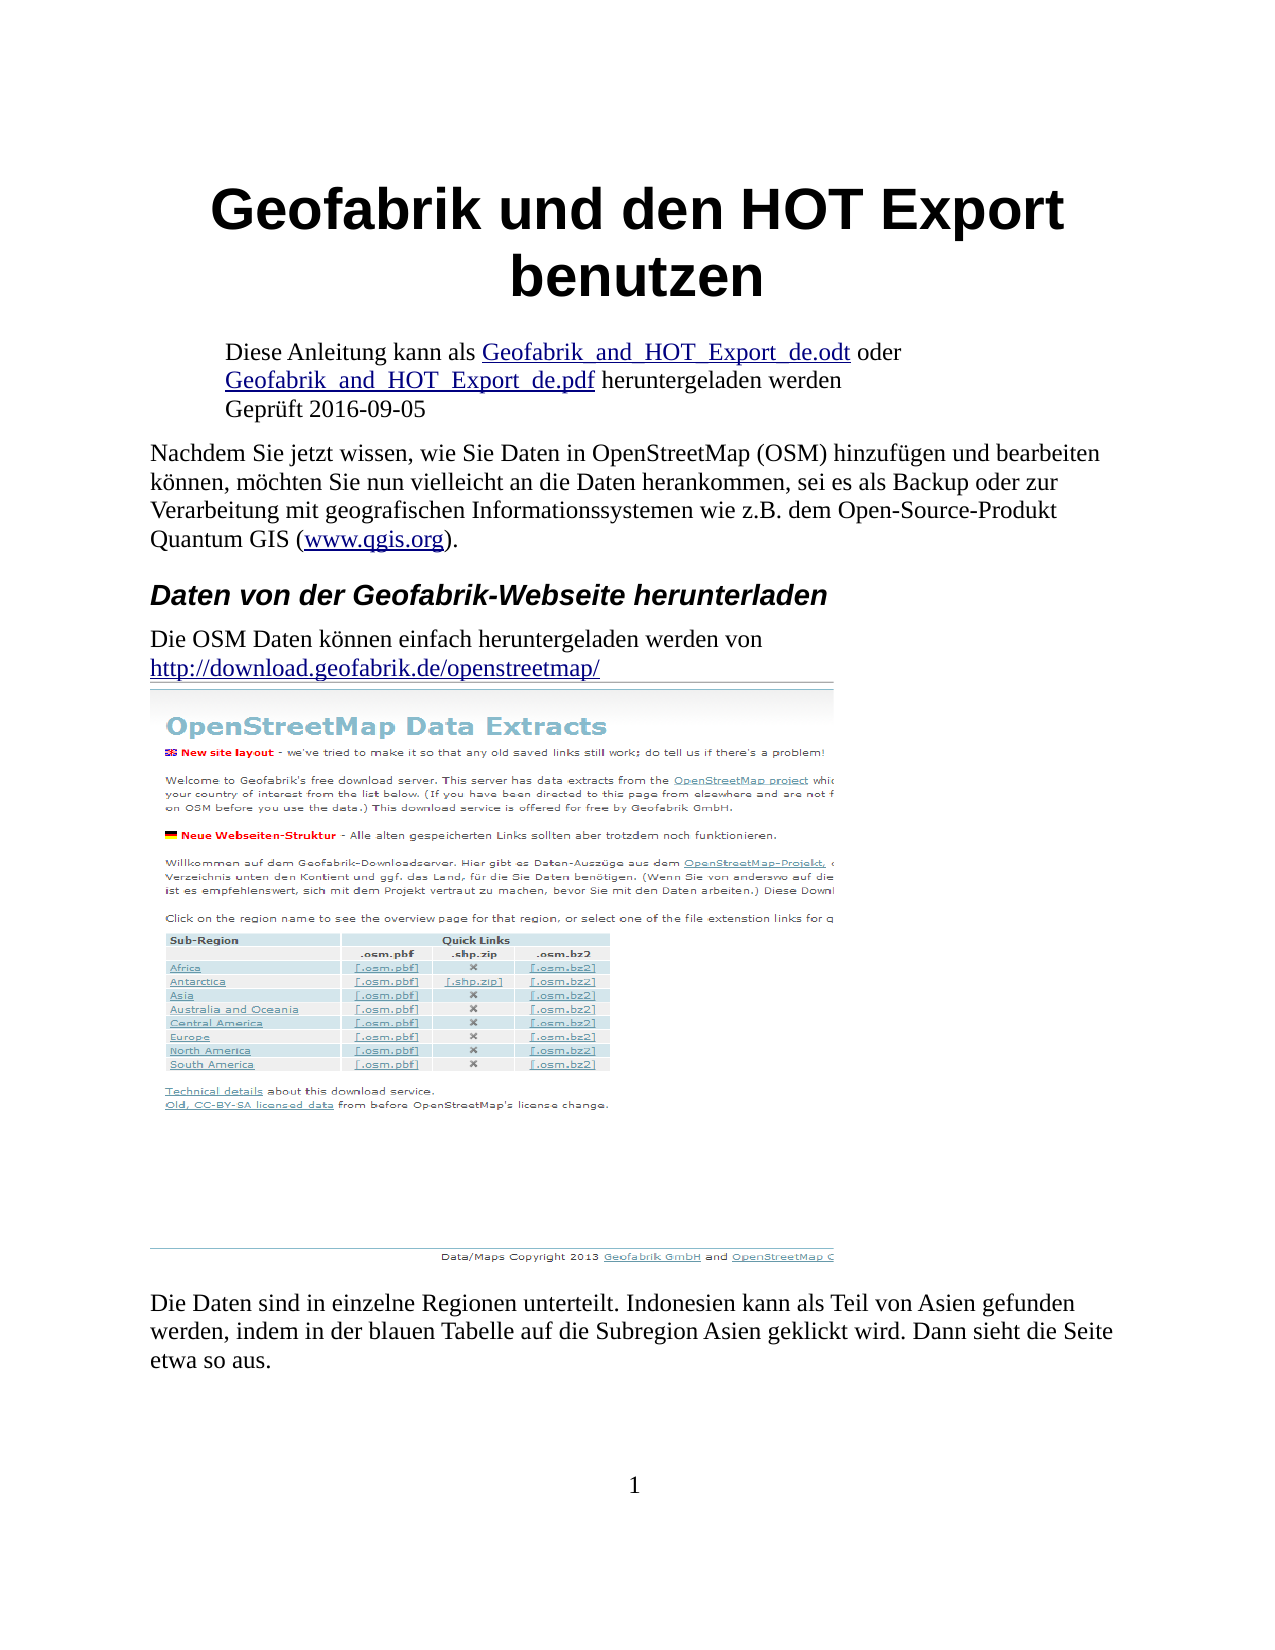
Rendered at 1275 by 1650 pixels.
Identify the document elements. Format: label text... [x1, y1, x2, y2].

text Diese Anleitung kann als Geofabrik_and_HOT_Export_de.odt oder Geofabrik_and_HOT_Export_de.pdf heruntergeladen werden Geprüft 2016-09-05 [225, 337, 1125, 423]
text Die Daten sind in einzelne Regionen unterteilt. Indonesien kann als Teil von Asien gefunden werden, indem in der blauen Tabelle auf die Subregion Asien geklickt wird. Dann sieht die Seite etwa so aus. [150, 1288, 1125, 1374]
subtitle Daten von der Geofabrik-Webseite herunterladen [150, 578, 1125, 611]
text Die OSM Daten können einfach heruntergeladen werden von http://download.geofabrik.de/openstreetmap/ [150, 624, 1125, 681]
title Geofabrik und den HOT Export benutzen [150, 175, 1125, 309]
text Nachdem Sie jetzt wissen, wie Sie Daten in OpenStreetMap (OSM) hinzufügen und bearbeiten können, möchten Sie nun vielleicht an die Daten herankommen, sei es als Backup oder zur Verarbeitung mit geografischen Informationssystemen wie z.B. dem Open-Source-Produkt Quantum GIS (www.qgis.org). [150, 438, 1125, 553]
